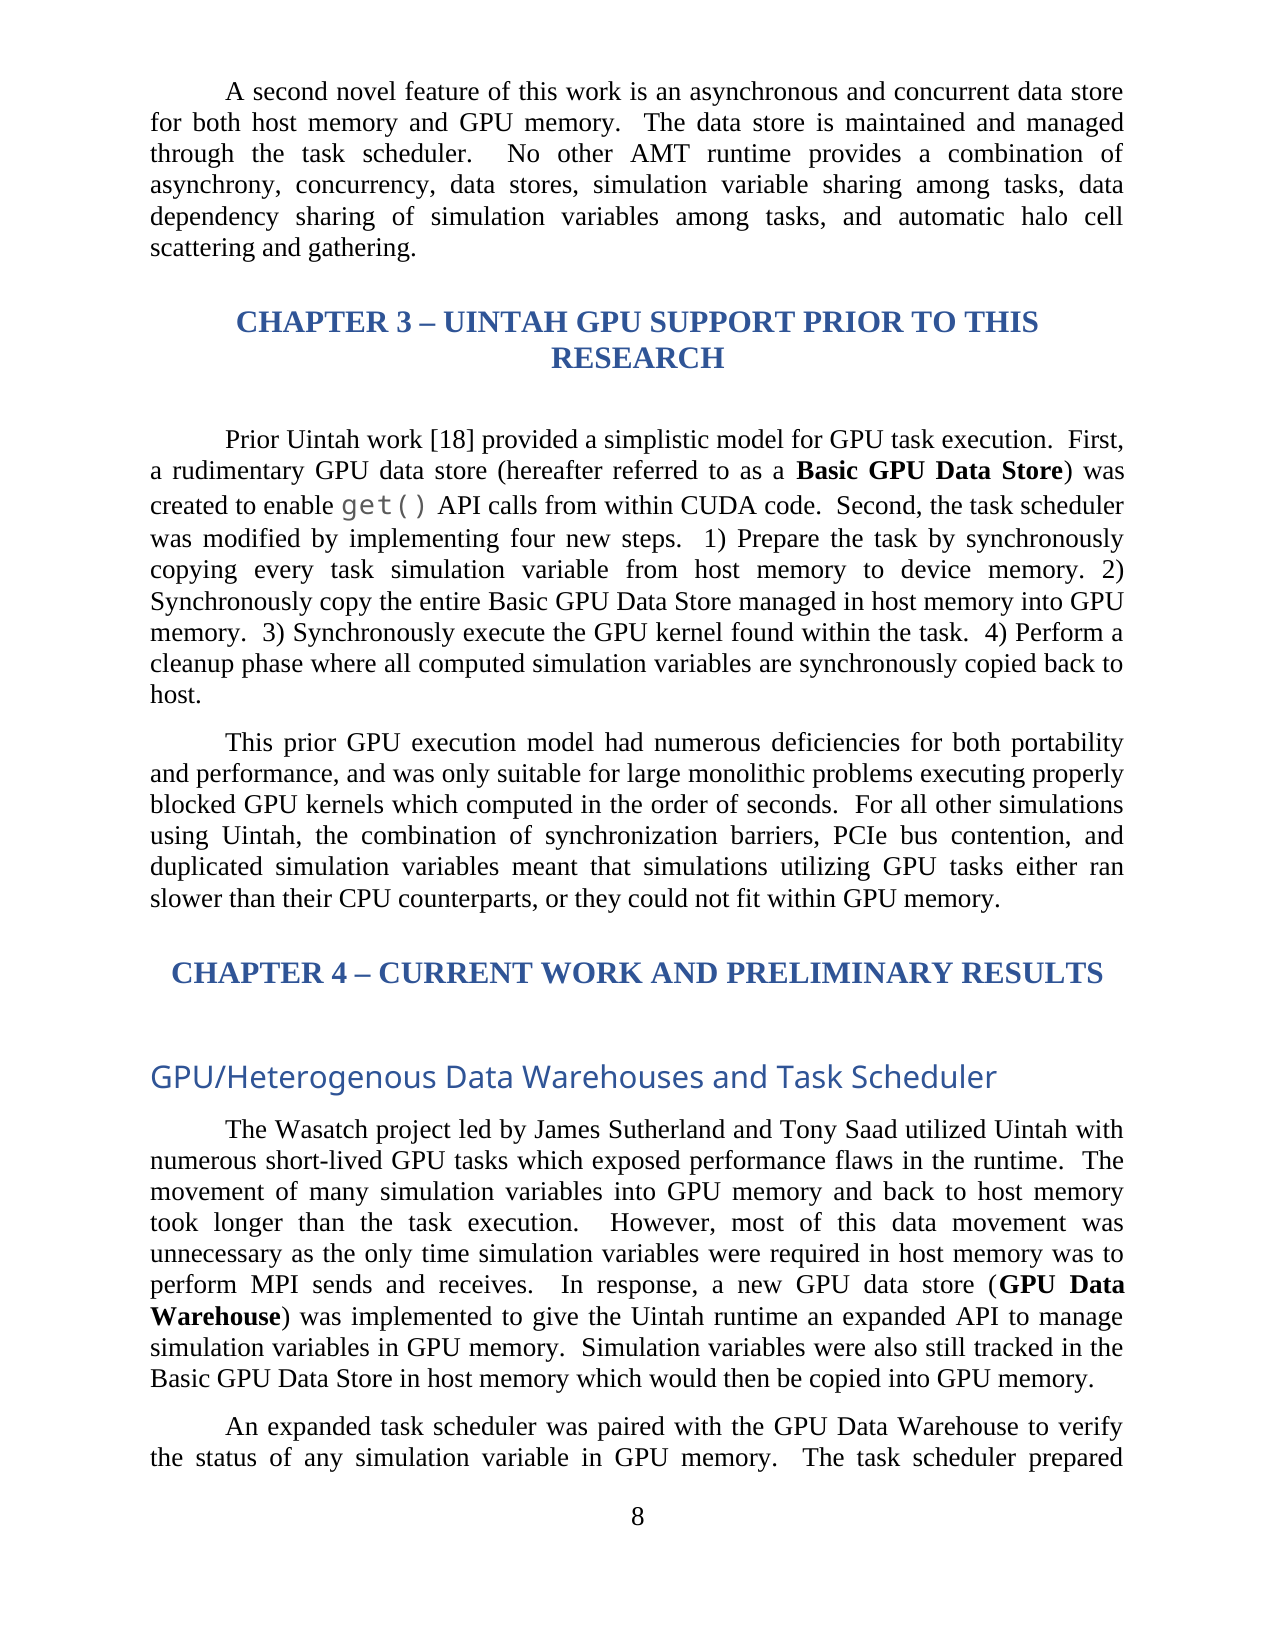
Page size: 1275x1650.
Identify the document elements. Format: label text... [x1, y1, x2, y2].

text An expanded task scheduler was paired with the GPU Data Warehouse to verify the status of any simulation variable in GPU memory. The task scheduler prepared simulation variables prior to GPU task execution through allocation, host-to-device copies, and halo copies. The halo management was the most complicated feature. Halo copying metadata was placed into the Basic GPU Data Store to ensure all halo copies occurred in GPU memory, not host memory. The cumulative effects of these changes for Wasatch tasks is seen in Figure 1. [150, 1410, 1125, 1472]
subtitle CHAPTER 3 – UINTAH GPU SUPPORT PRIOR TO THIS RESEARCH [150, 303, 1125, 375]
text This prior GPU execution model had numerous deficiencies for both portability and performance, and was only suitable for large monolithic problems executing properly blocked GPU kernels which computed in the order of seconds. For all other simulations using Uintah, the combination of synchronization barriers, PCIe bus contention, and duplicated simulation variables meant that simulations utilizing GPU tasks either ran slower than their CPU counterparts, or they could not fit within GPU memory. [150, 726, 1125, 913]
text A second novel feature of this work is an asynchronous and concurrent data store for both host memory and GPU memory. The data store is maintained and managed through the task scheduler. No other AMT runtime provides a combination of asynchrony, concurrency, data stores, simulation variable sharing among tasks, data dependency sharing of simulation variables among tasks, and automatic halo cell scattering and gathering. [150, 75, 1125, 262]
text Prior Uintah work [18] provided a simplistic model for GPU task execution. First, a rudimentary GPU data store (hereafter referred to as a Basic GPU Data Store) was created to enable get() API calls from within CUDA code. Second, the task scheduler was modified by implementing four new steps. 1) Prepare the task by synchronously copying every task simulation variable from host memory to device memory. 2) Synchronously copy the entire Basic GPU Data Store managed in host memory into GPU memory. 3) Synchronously execute the GPU kernel found within the task. 4) Perform a cleanup phase where all computed simulation variables are synchronously copied back to host. [150, 423, 1125, 709]
subtitle GPU/Heterogenous Data Warehouses and Task Scheduler [150, 1055, 1125, 1097]
text The Wasatch project led by James Sutherland and Tony Saad utilized Uintah with numerous short-lived GPU tasks which exposed performance flaws in the runtime. The movement of many simulation variables into GPU memory and back to host memory took longer than the task execution. However, most of this data movement was unnecessary as the only time simulation variables were required in host memory was to perform MPI sends and receives. In response, a new GPU data store (GPU Data Warehouse) was implemented to give the Uintah runtime an expanded API to manage simulation variables in GPU memory. Simulation variables were also still tracked in the Basic GPU Data Store in host memory which would then be copied into GPU memory. [150, 1113, 1125, 1393]
subtitle CHAPTER 4 – CURRENT WORK AND PRELIMINARY RESULTS [150, 954, 1125, 990]
